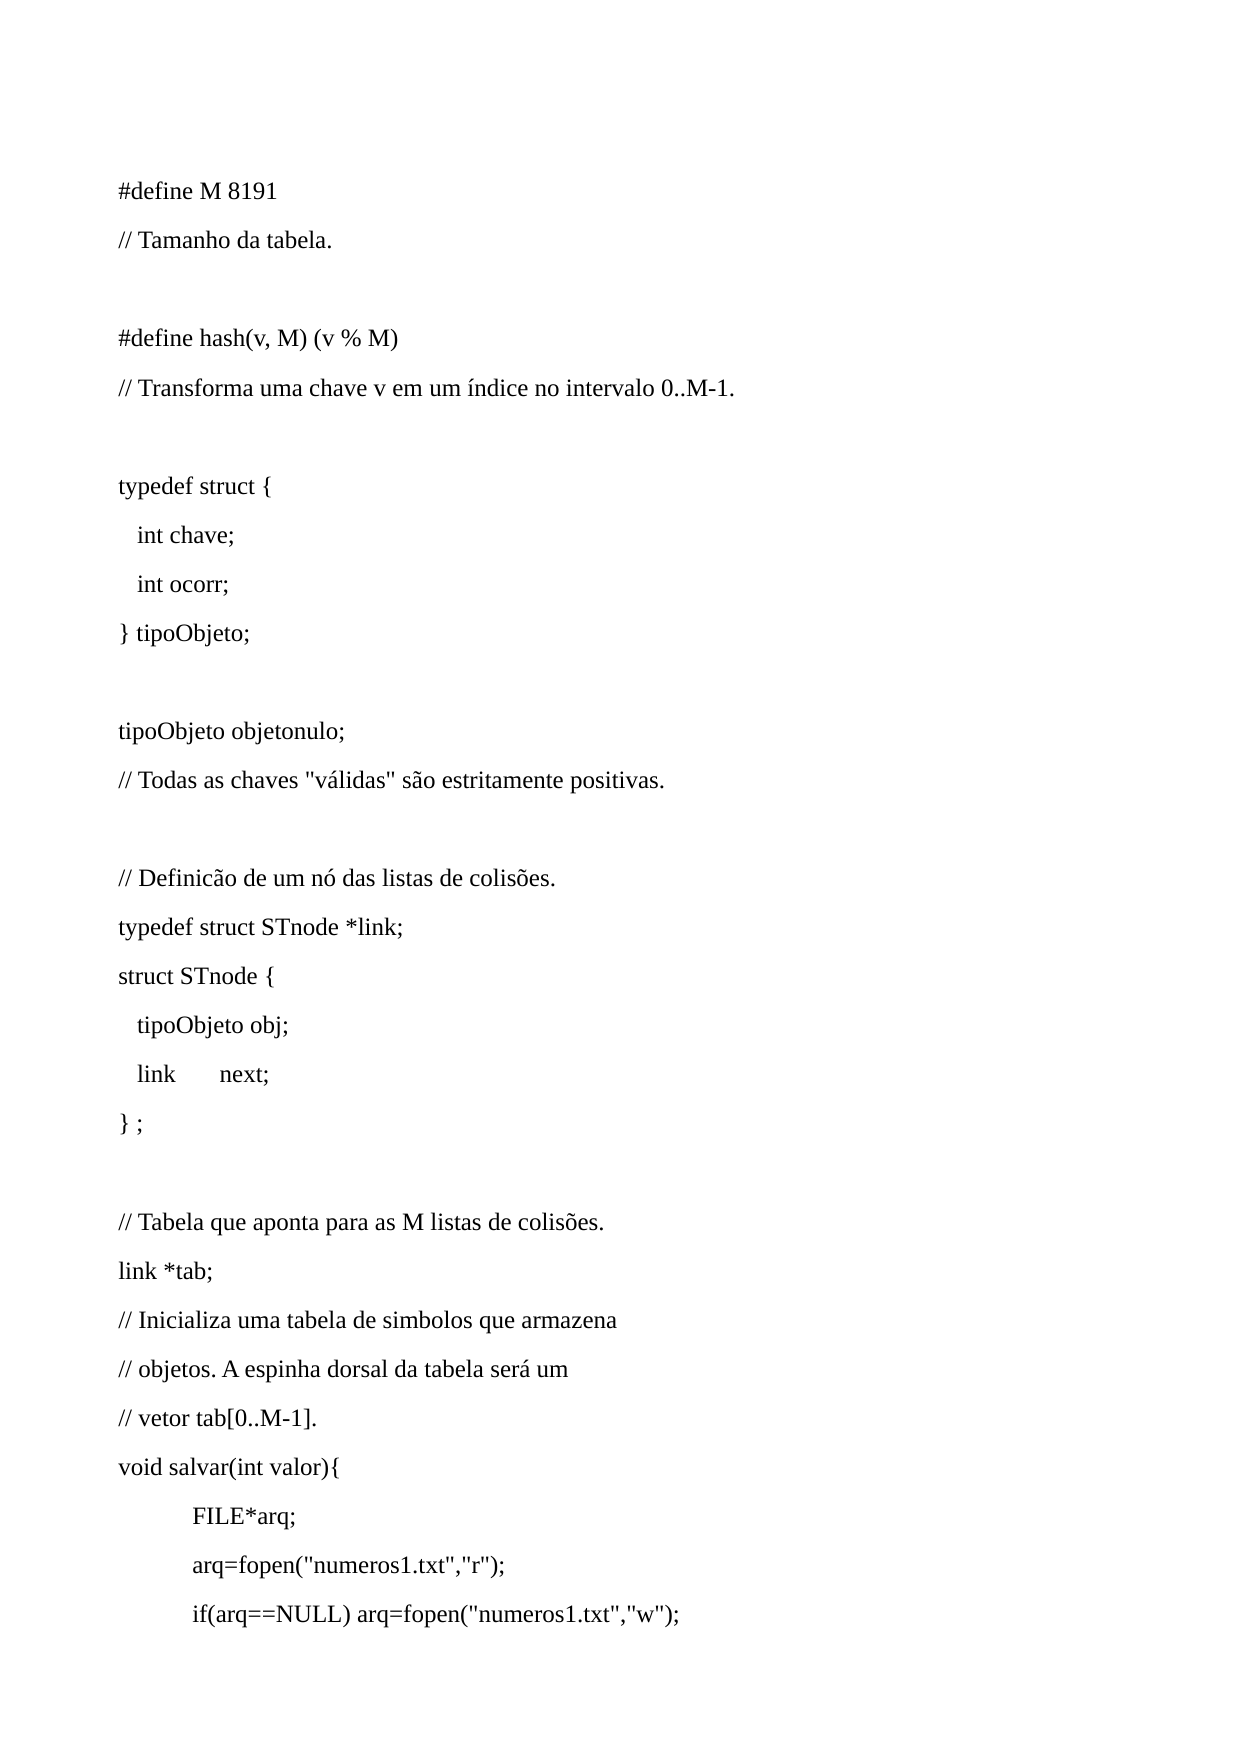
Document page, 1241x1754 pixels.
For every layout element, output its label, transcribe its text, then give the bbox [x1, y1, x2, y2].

text // Transforma uma chave v em um índice no intervalo 0..M-1. [118, 373, 1122, 401]
text int chave; [118, 520, 1122, 548]
text typedef struct { [118, 471, 1122, 499]
text arq=fopen("numeros1.txt","r"); [118, 1550, 1122, 1579]
text // Inicializa uma tabela de simbolos que armazena [118, 1305, 1122, 1333]
text // Definicão de um nó das listas de colisões. [118, 863, 1122, 892]
text // vetor tab[0..M-1]. [118, 1403, 1122, 1432]
text } ; [118, 1108, 1122, 1137]
text tipoObjeto obj; [118, 1010, 1122, 1039]
text if(arq==NULL) arq=fopen("numeros1.txt","w"); [118, 1599, 1122, 1628]
text #define hash(v, M) (v % M) [118, 323, 1122, 352]
text FILE*arq; [118, 1501, 1122, 1530]
text link *tab; [118, 1256, 1122, 1284]
text #define M 8191 [118, 176, 1122, 205]
text // Todas as chaves "válidas" são estritamente positivas. [118, 765, 1122, 794]
text tipoObjeto objetonulo; [118, 716, 1122, 745]
text struct STnode { [118, 961, 1122, 990]
text typedef struct STnode *link; [118, 912, 1122, 941]
text int ocorr; [118, 569, 1122, 598]
text void salvar(int valor){ [118, 1452, 1122, 1481]
text link next; [118, 1059, 1122, 1088]
text // objetos. A espinha dorsal da tabela será um [118, 1354, 1122, 1383]
text // Tabela que aponta para as M listas de colisões. [118, 1207, 1122, 1235]
text } tipoObjeto; [118, 618, 1122, 647]
text // Tamanho da tabela. [118, 225, 1122, 254]
